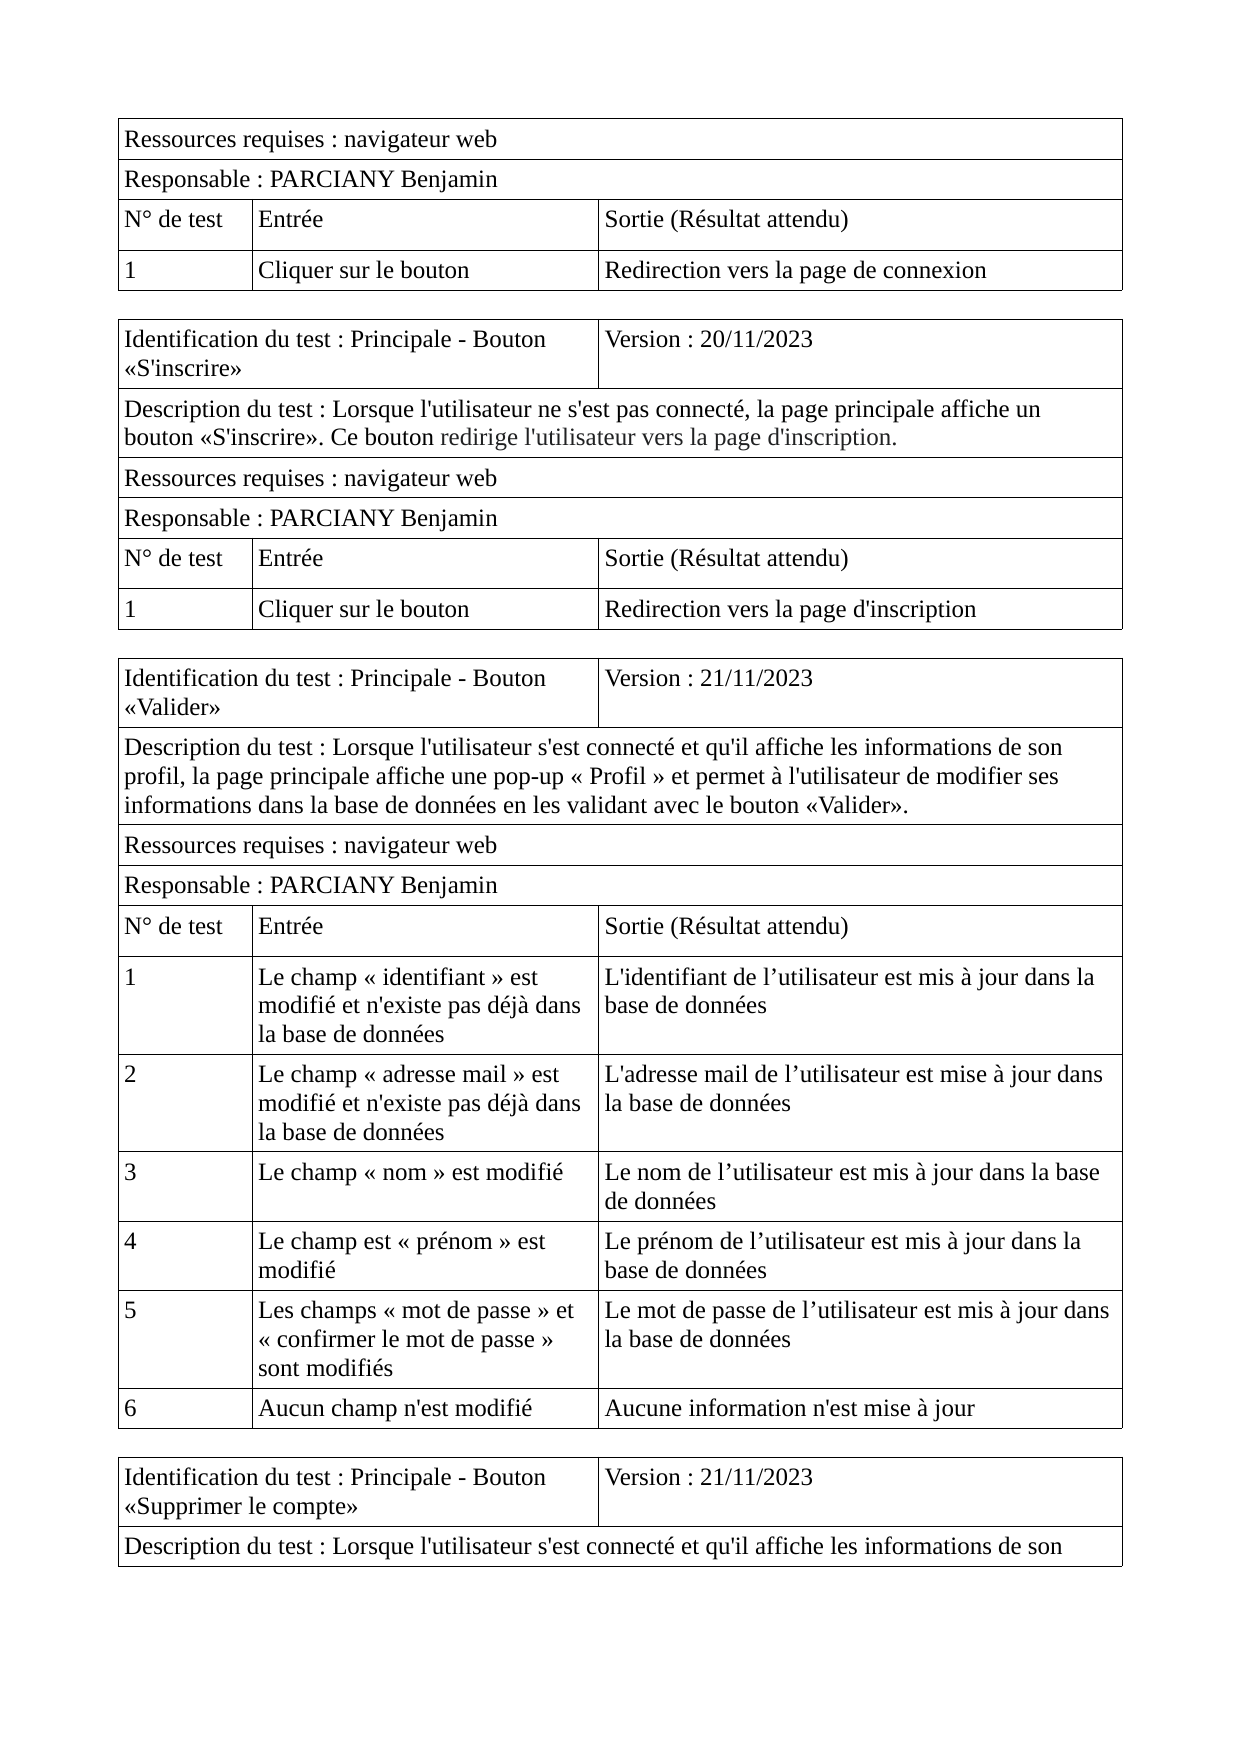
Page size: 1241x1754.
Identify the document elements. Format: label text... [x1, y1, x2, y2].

table_cell Cliquer sur le bouton [253, 251, 598, 290]
table_cell N° de test [119, 539, 252, 588]
table_cell 2 [119, 1055, 252, 1151]
table_cell Le champ « adresse mail » est modifié et n'existe pas déjà dans la base de données [253, 1055, 598, 1151]
table_cell Les champs « mot de passe » et « confirmer le mot de passe » sont modifiés [253, 1291, 598, 1387]
table_cell N° de test [119, 906, 252, 956]
table_cell L'identifiant de l’utilisateur est mis à jour dans la base de données [599, 957, 1122, 1054]
table_cell 4 [119, 1222, 252, 1289]
table_header Version : 20/11/2023 [599, 320, 1122, 388]
table_cell Ressources requises : navigateur web [119, 119, 1122, 158]
table_cell 1 [119, 589, 252, 629]
table_cell Sortie (Résultat attendu) [599, 539, 1122, 588]
table_cell N° de test [119, 200, 252, 249]
table_cell L'adresse mail de l’utilisateur est mise à jour dans la base de données [599, 1055, 1122, 1151]
table_cell Le prénom de l’utilisateur est mis à jour dans la base de données [599, 1222, 1122, 1289]
table_cell Le champ « identifiant » est modifié et n'existe pas déjà dans la base de données [253, 957, 598, 1054]
table_cell Responsable : PARCIANY Benjamin [119, 160, 1122, 199]
table_header Version : 21/11/2023 [599, 1458, 1122, 1526]
table_cell Le champ est « prénom » est modifié [253, 1222, 598, 1289]
table_cell Redirection vers la page d'inscription [599, 589, 1122, 629]
table_cell Entrée [253, 200, 598, 249]
table_cell Sortie (Résultat attendu) [599, 906, 1122, 956]
table_header Identification du test : Principale - Bouton «Valider» [119, 659, 598, 727]
table_cell Responsable : PARCIANY Benjamin [119, 866, 1122, 905]
table_header Identification du test : Principale - Bouton «Supprimer le compte» [119, 1458, 598, 1526]
table_cell Description du test : Lorsque l'utilisateur s'est connecté et qu'il affiche les informations de son profil, la page principale affiche une pop-up « Profil » et permet à l'utilisateur de modifier ses informations dans la base de données en les validant avec le bouton «Valider». [119, 728, 1122, 824]
table_cell Le champ « nom » est modifié [253, 1152, 598, 1221]
table_cell Responsable : PARCIANY Benjamin [119, 498, 1122, 537]
table_cell Description du test : Lorsque l'utilisateur ne s'est pas connecté, la page principale affiche un bouton «S'inscrire». Ce bouton redirige l'utilisateur vers la page d'inscription. [119, 389, 1122, 457]
table_cell Description du test : Lorsque l'utilisateur s'est connecté et qu'il affiche les informations de son [119, 1527, 1122, 1566]
table_cell Ressources requises : navigateur web [119, 458, 1122, 497]
table_cell 3 [119, 1152, 252, 1221]
table_cell Le mot de passe de l’utilisateur est mis à jour dans la base de données [599, 1291, 1122, 1387]
table_cell 5 [119, 1291, 252, 1387]
table_cell 1 [119, 251, 252, 290]
table_cell Sortie (Résultat attendu) [599, 200, 1122, 249]
table_cell Cliquer sur le bouton [253, 589, 598, 629]
table_cell Aucune information n'est mise à jour [599, 1389, 1122, 1428]
table_cell Entrée [253, 539, 598, 588]
table_header Version : 21/11/2023 [599, 659, 1122, 727]
table_cell Le nom de l’utilisateur est mis à jour dans la base de données [599, 1152, 1122, 1221]
table_cell Ressources requises : navigateur web [119, 825, 1122, 865]
table_cell Redirection vers la page de connexion [599, 251, 1122, 290]
table_cell 1 [119, 957, 252, 1054]
table_cell Aucun champ n'est modifié [253, 1389, 598, 1428]
table_cell 6 [119, 1389, 252, 1428]
table_cell Entrée [253, 906, 598, 956]
table_header Identification du test : Principale - Bouton «S'inscrire» [119, 320, 598, 388]
